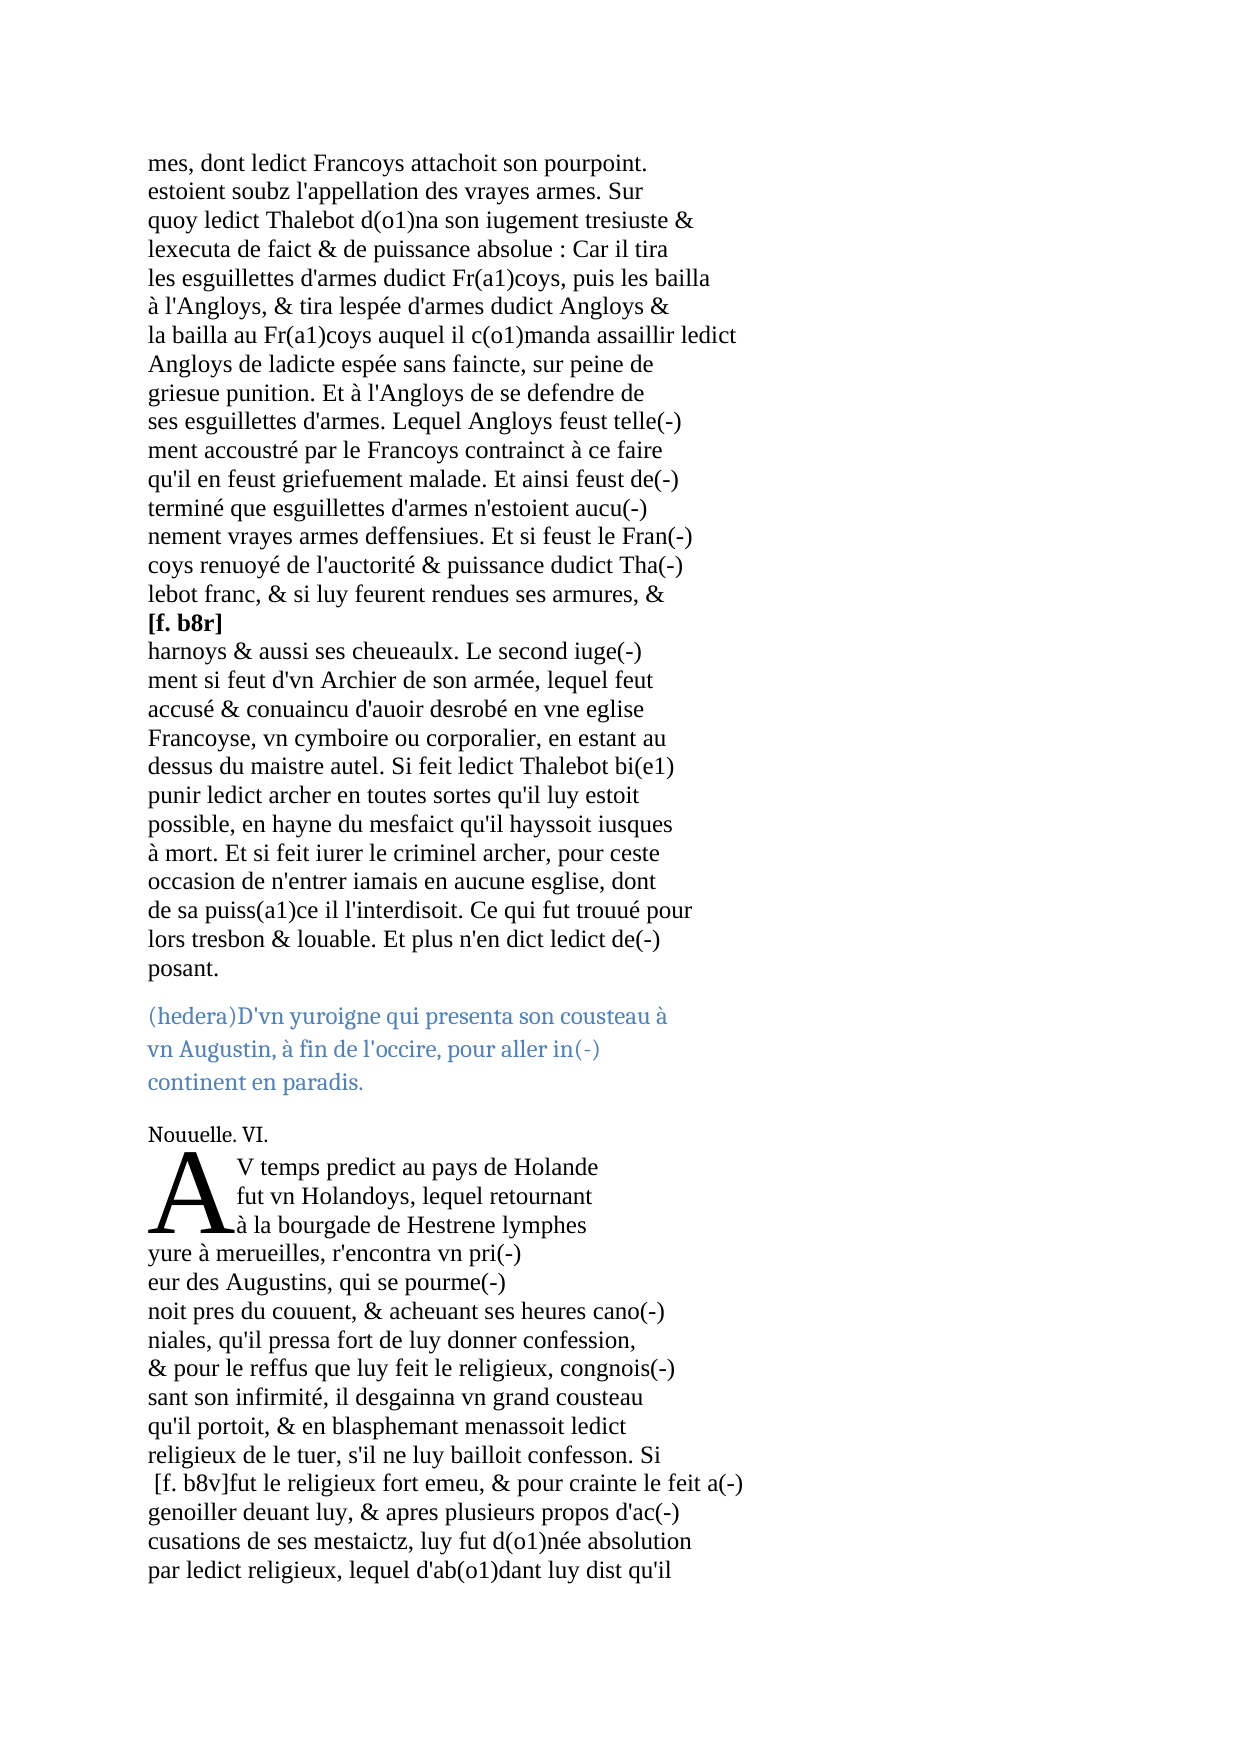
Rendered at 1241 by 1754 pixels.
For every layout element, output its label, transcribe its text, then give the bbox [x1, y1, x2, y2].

text mes, dont ledict Francoys attachoit son pourpoint. estoient soubz l'appellation des vrayes armes. Sur quoy ledict Thalebot d(o1)na son iugement tresiuste & lexecuta de faict & de puissance absolue : Car il tira les esguillettes d'armes dudict Fr(a1)coys, puis les bailla à l'Angloys, & tira lespée d'armes dudict Angloys & la bailla au Fr(a1)coys auquel il c(o1)manda assaillir ledict Angloys de ladicte espée sans faincte, sur peine de griesue punition. Et à l'Angloys de se defendre de ses esguillettes d'armes. Lequel Angloys feust telle(-) ment accoustré par le Francoys contrainct à ce faire qu'il en feust griefuement malade. Et ainsi feust de(-) terminé que esguillettes d'armes n'estoient aucu(-) nement vrayes armes deffensiues. Et si feust le Fran(-) coys renuoyé de l'auctorité & puissance dudict Tha(-) lebot franc, & si luy feurent rendues ses armures, & [f. b8r] harnoys & aussi ses cheueaulx. Le second iuge(-) ment si feut d'vn Archier de son armée, lequel feut accusé & conuaincu d'auoir desrobé en vne eglise Francoyse, vn cymboire ou corporalier, en estant au dessus du maistre autel. Si feit ledict Thalebot bi(e1) punir ledict archer en toutes sortes qu'il luy estoit possible, en hayne du mesfaict qu'il hayssoit iusques à mort. Et si feit iurer le criminel archer, pour ceste occasion de n'entrer iamais en aucune esglise, dont de sa puiss(a1)ce il l'interdisoit. Ce qui fut trouué pour lors tresbon & louable. Et plus n'en dict ledict de(-) posant. [148, 148, 1093, 981]
text AV temps predict au pays de Holande fut vn Holandoys, lequel retournant à la bourgade de Hestrene lymphes yure à merueilles, r'encontra vn pri(-) eur des Augustins, qui se pourme(-) noit pres du couuent, & acheuant ses heures cano(-) niales, qu'il pressa fort de luy donner confession, & pour le reffus que luy feit le religieux, congnois(-) sant son infirmité, il desgainna vn grand cousteau qu'il portoit, & en blasphemant menassoit ledict religieux de le tuer, s'il ne luy bailloit confesson. Si [f. b8v]fut le religieux fort emeu, & pour crainte le feit a(-) genoiller deuant luy, & apres plusieurs propos d'ac(-) cusations de ses mestaictz, luy fut d(o1)née absolution par ledict religieux, lequel d'ab(o1)dant luy dist qu'il [148, 1152, 1093, 1583]
subtitle Nouuelle. VI. [148, 1122, 1093, 1148]
subtitle (hedera)D'vn yuroigne qui presenta son cousteau à vn Augustin, à fin de l'occire, pour aller in(-) continent en paradis. [148, 1002, 1093, 1097]
